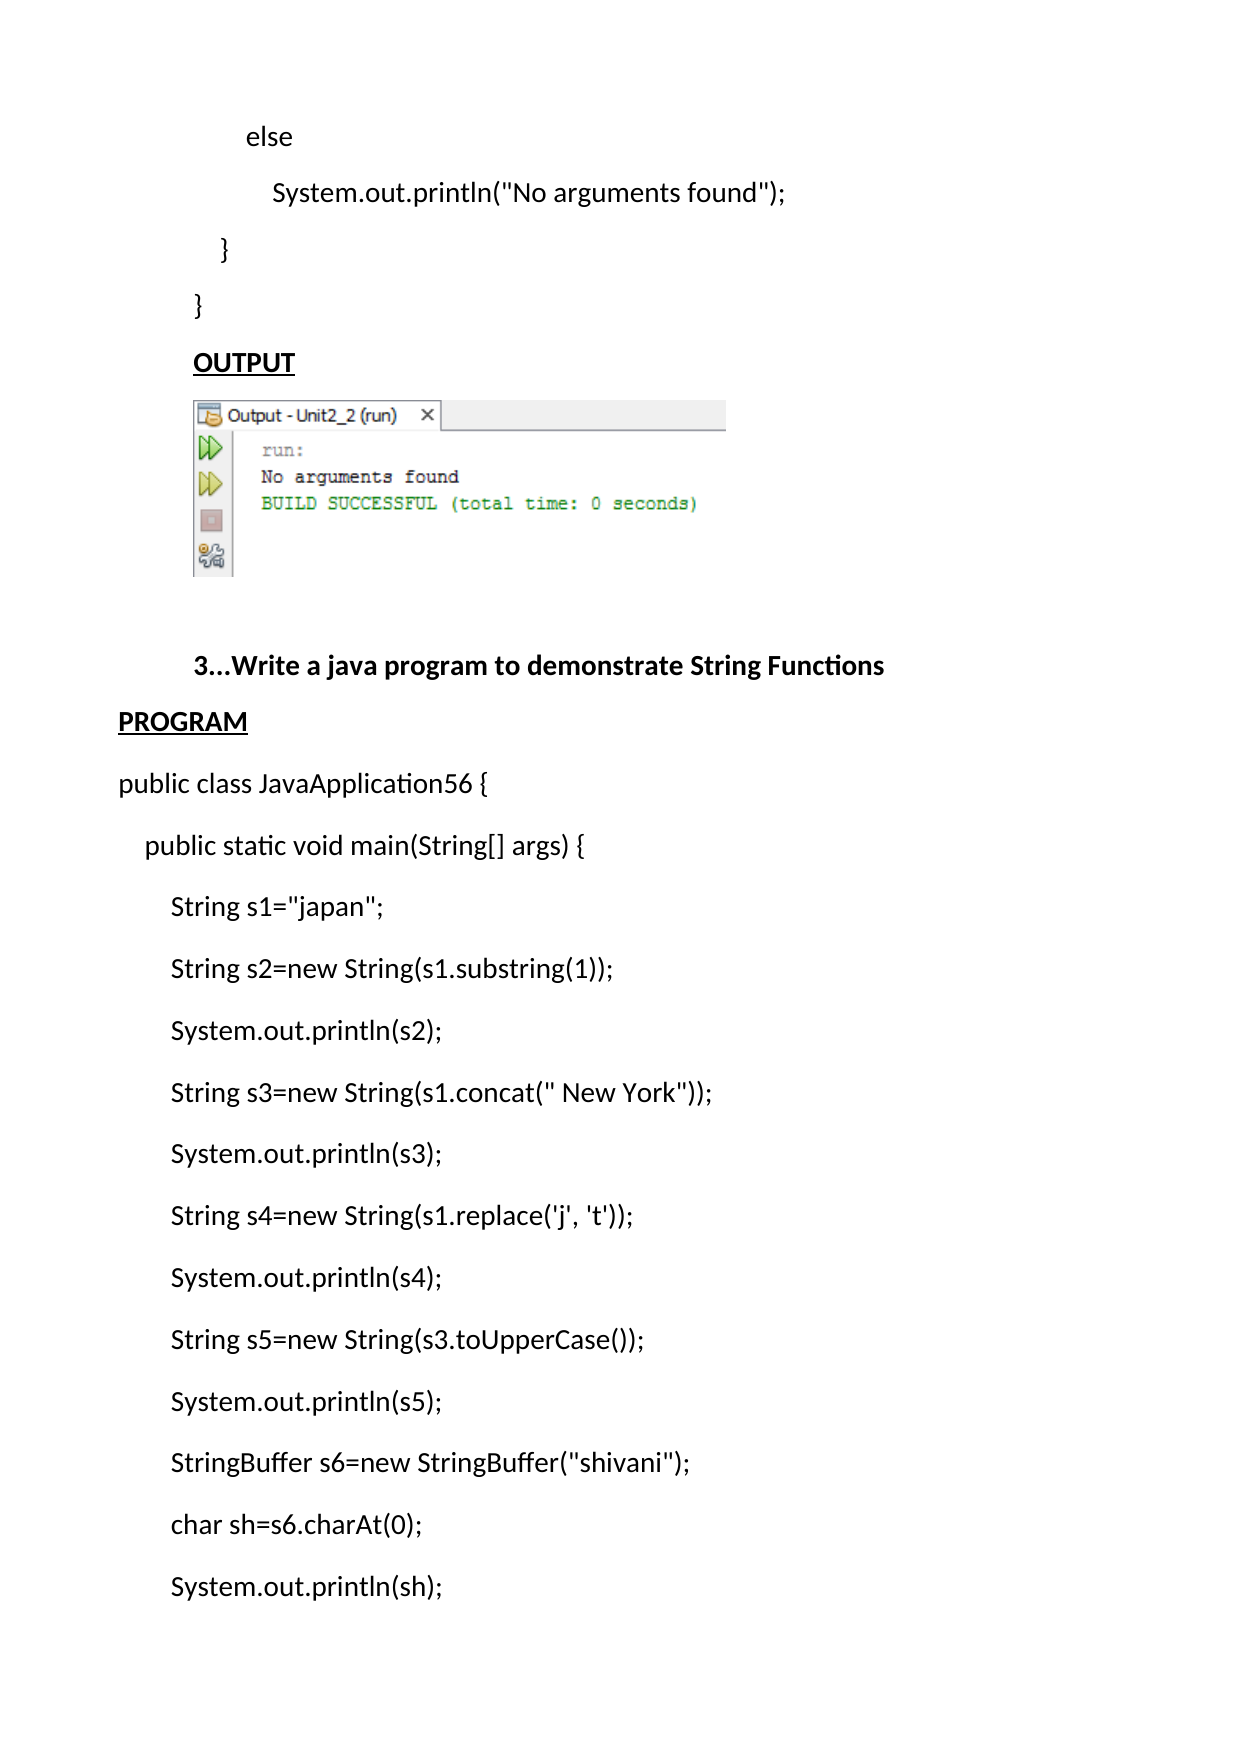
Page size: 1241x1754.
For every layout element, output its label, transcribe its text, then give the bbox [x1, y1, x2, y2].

text String s3=new String(s1.concat(" New York")); [118, 1074, 1122, 1109]
text public static void main(String[] args) { [118, 827, 1122, 862]
text System.out.println(s3); [118, 1136, 1122, 1171]
text String s4=new String(s1.replace('j', 't')); [118, 1197, 1122, 1233]
text System.out.println(sh); [118, 1568, 1122, 1603]
text PROGRAM [118, 703, 1122, 739]
text OUTPUT [193, 344, 1122, 379]
text String s2=new String(s1.substring(1)); [118, 950, 1122, 986]
text System.out.println("No arguments found"); [193, 174, 1122, 210]
text System.out.println(s2); [118, 1012, 1122, 1048]
text String s5=new String(s3.toUpperCase()); [118, 1321, 1122, 1356]
text else [193, 118, 1122, 154]
text char sh=s6.charAt(0); [118, 1506, 1122, 1542]
text System.out.println(s5); [118, 1383, 1122, 1418]
text System.out.println(s4); [118, 1259, 1122, 1295]
text } [193, 231, 1122, 267]
text 3...Write a java program to demonstrate String Functions [193, 647, 1122, 682]
text public class JavaApplication56 { [118, 765, 1122, 801]
text String s1="japan"; [118, 888, 1122, 924]
text } [193, 287, 1122, 323]
text StringBuffer s6=new StringBuffer("shivani"); [118, 1444, 1122, 1480]
